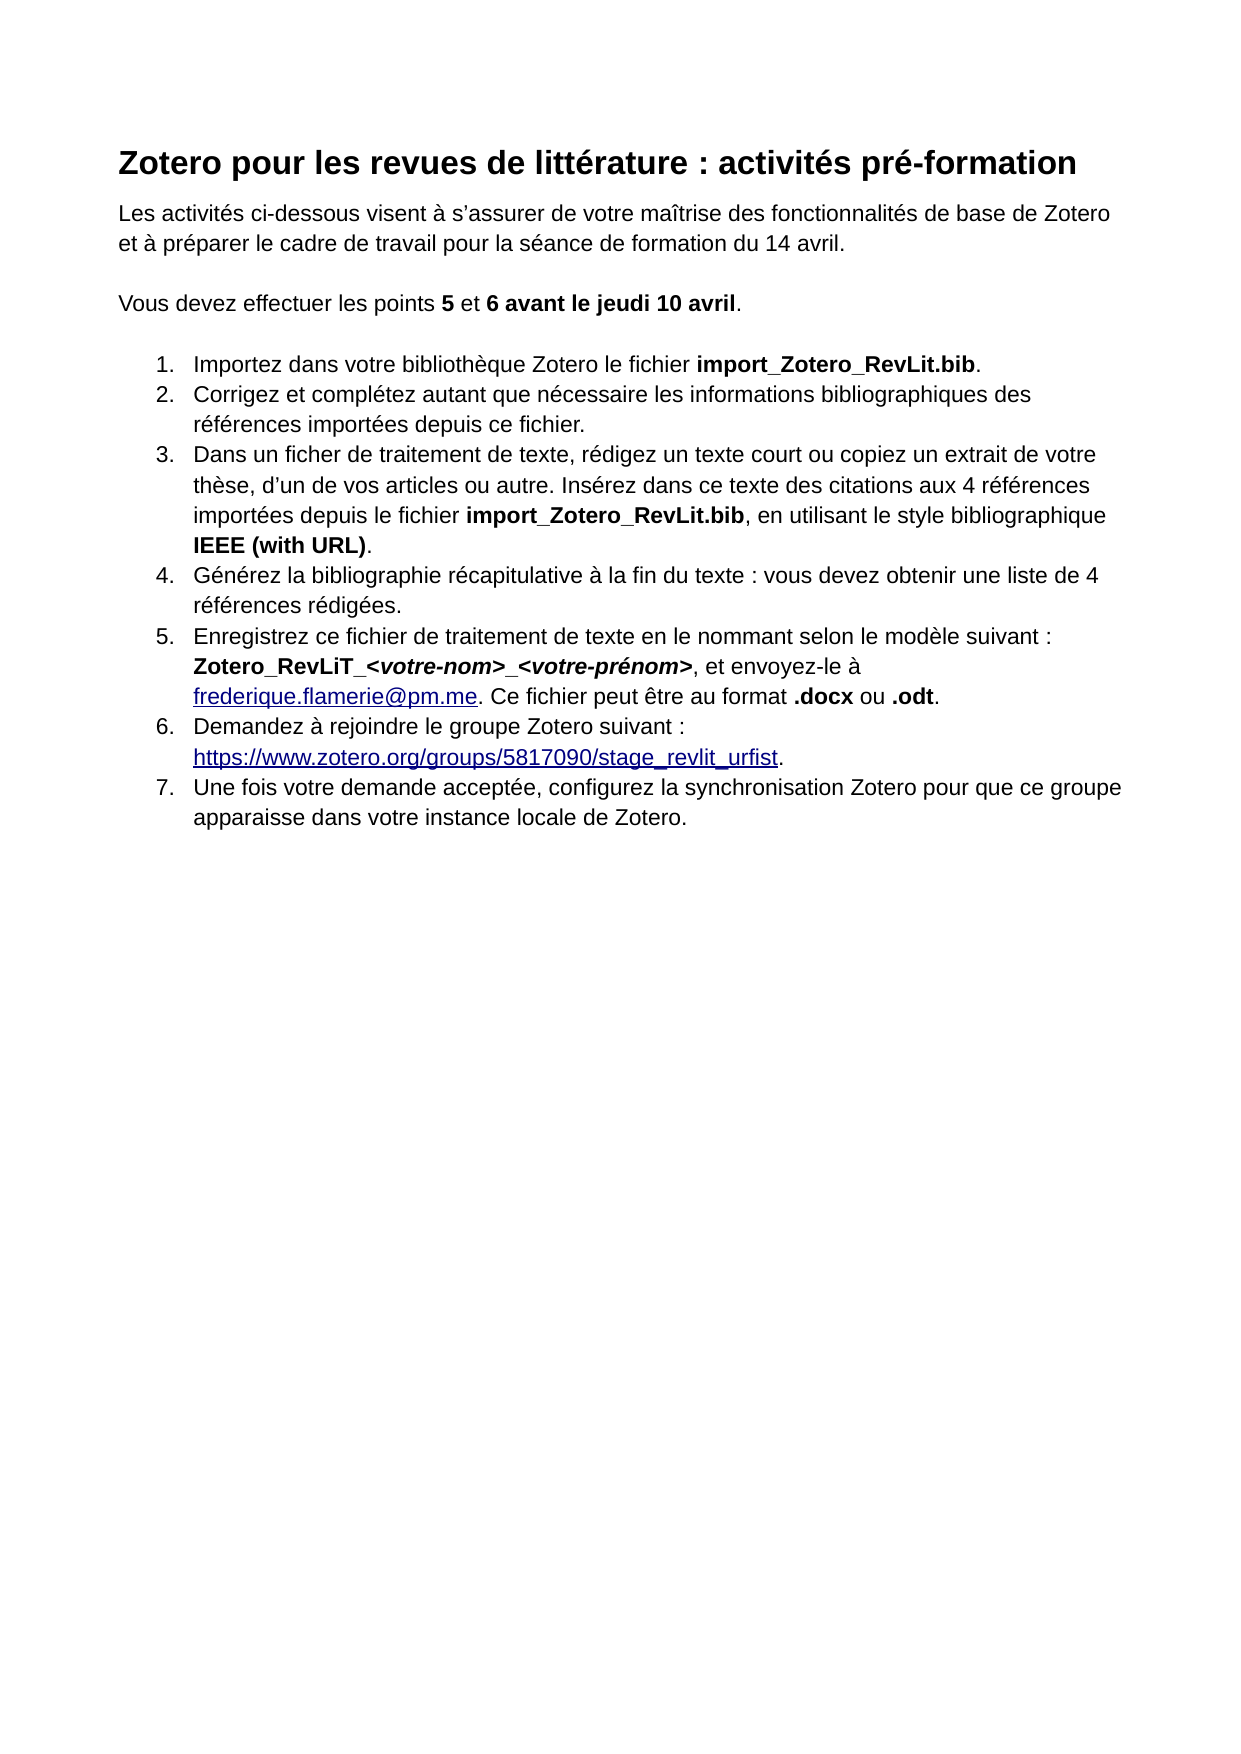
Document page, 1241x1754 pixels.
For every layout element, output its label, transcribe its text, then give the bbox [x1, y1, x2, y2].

list Importez dans votre bibliothèque Zotero le fichier import_Zotero_RevLit.bib. [156, 351, 1122, 377]
text Vous devez effectuer les points 5 et 6 avant le jeudi 10 avril. [118, 290, 1122, 317]
list Enregistrez ce fichier de traitement de texte en le nommant selon le modèle suivant : Zotero_RevLiT_<votre-nom>_<votre-prénom>, et envoyez-le à frederique.flamerie@pm.me. Ce fichier peut être au format .docx ou .odt. [156, 623, 1122, 709]
text Les activités ci-dessous visent à s’assurer de votre maîtrise des fonctionnalités de base de Zotero et à préparer le cadre de travail pour la séance de formation du 14 avril. [118, 200, 1122, 256]
list Corrigez et complétez autant que nécessaire les informations bibliographiques des références importées depuis ce fichier. [156, 381, 1122, 438]
list Une fois votre demande acceptée, configurez la synchronisation Zotero pour que ce groupe apparaisse dans votre instance locale de Zotero. [156, 774, 1122, 830]
title Zotero pour les revues de littérature : activités pré-formation [118, 143, 1122, 182]
list Générez la bibliographie récapitulative à la fin du texte : vous devez obtenir une liste de 4 références rédigées. [156, 562, 1122, 619]
list Dans un ficher de traitement de texte, rédigez un texte court ou copiez un extrait de votre thèse, d’un de vos articles ou autre. Insérez dans ce texte des citations aux 4 références importées depuis le fichier import_Zotero_RevLit.bib, en utilisant le style bibliographique IEEE (with URL). [156, 441, 1122, 558]
list Demandez à rejoindre le groupe Zotero suivant : https://www.zotero.org/groups/5817090/stage_revlit_urfist. [156, 713, 1122, 770]
